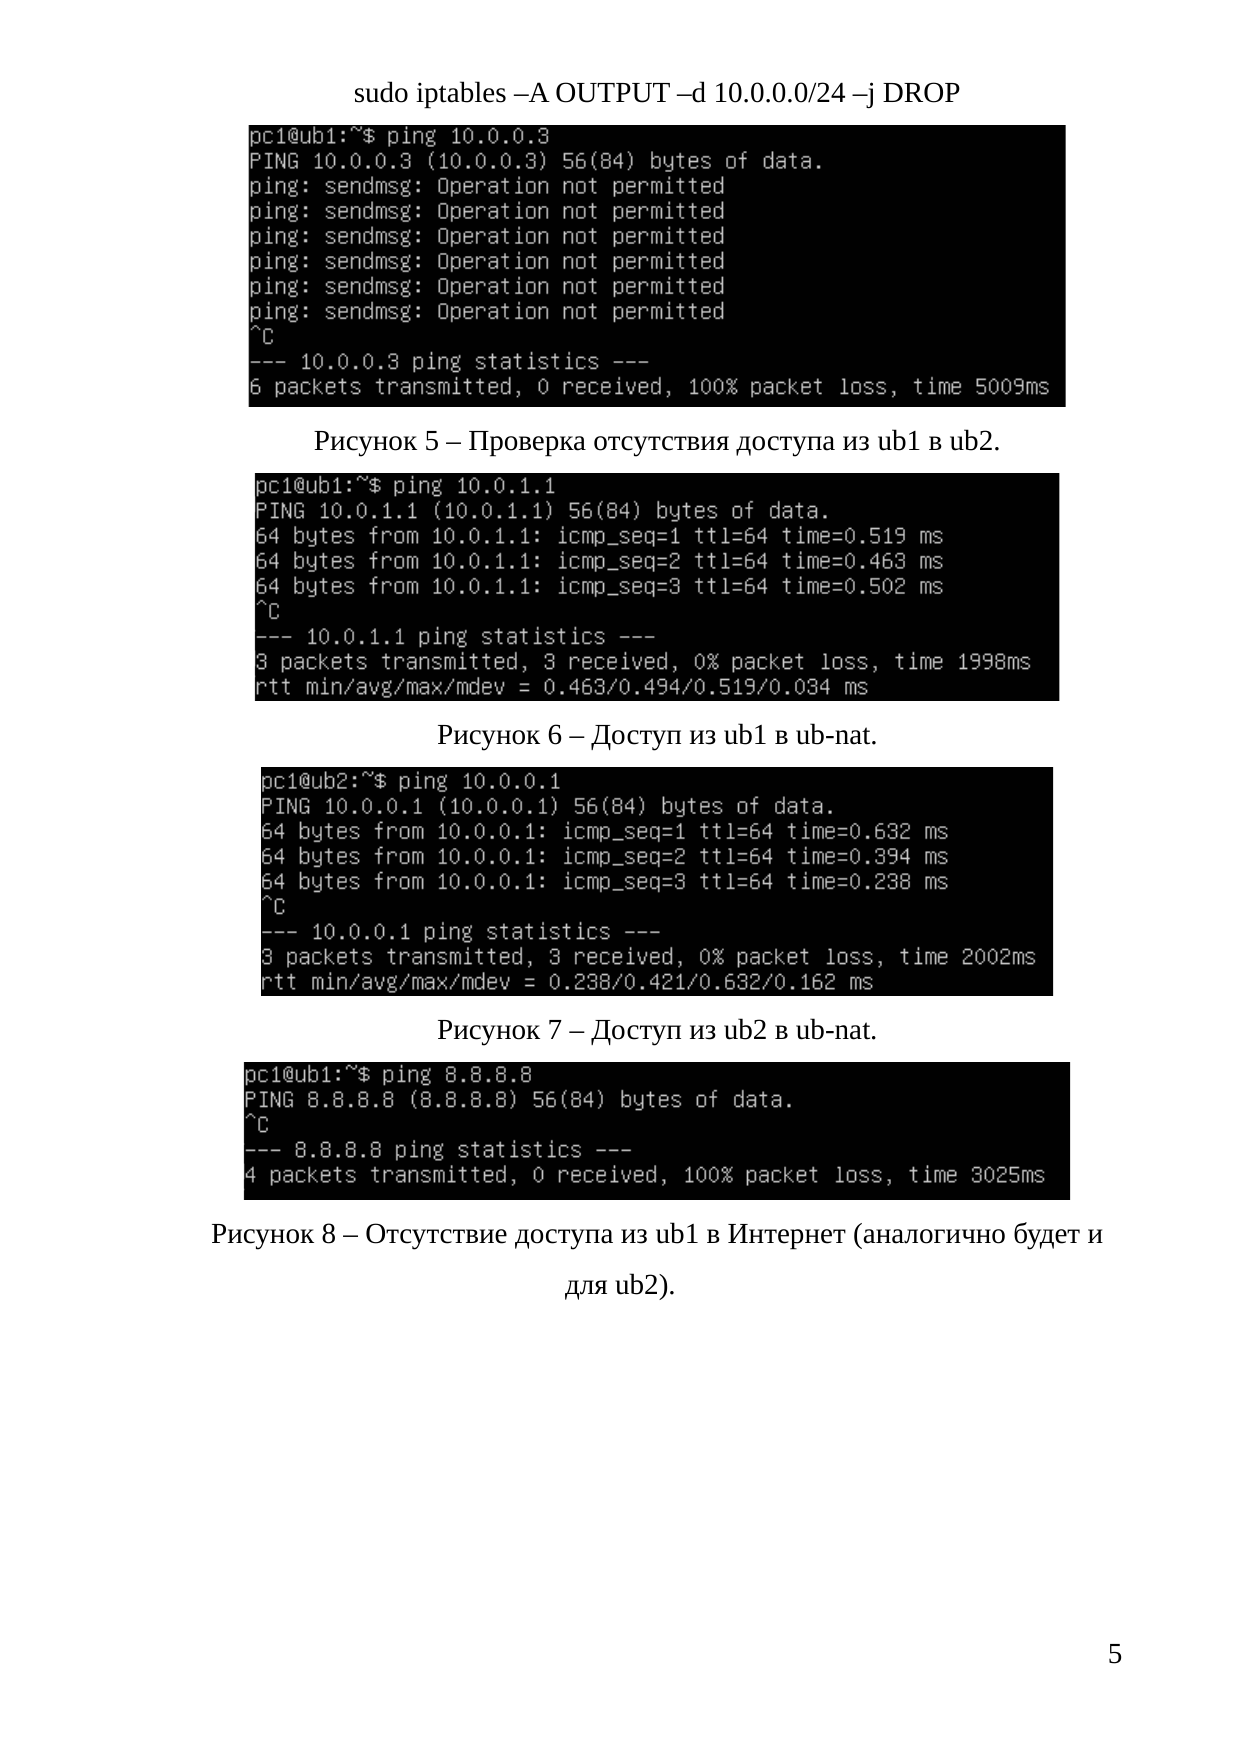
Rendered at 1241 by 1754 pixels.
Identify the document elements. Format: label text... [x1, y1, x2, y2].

text Рисунок 8 – Отсутствие доступа из ub1 в Интернет (аналогично будет и для ub2). [118, 1217, 1122, 1301]
text sudo iptables –A OUTPUT –d 10.0.0.0/24 –j DROP [192, 75, 1122, 108]
text Рисунок 5 – Проверка отсутствия доступа из ub1 в ub2. [118, 423, 1122, 457]
text Рисунок 7 – Доступ из ub2 в ub-nat. [118, 1012, 1122, 1046]
text Рисунок 6 – Доступ из ub1 в ub-nat. [118, 717, 1122, 751]
